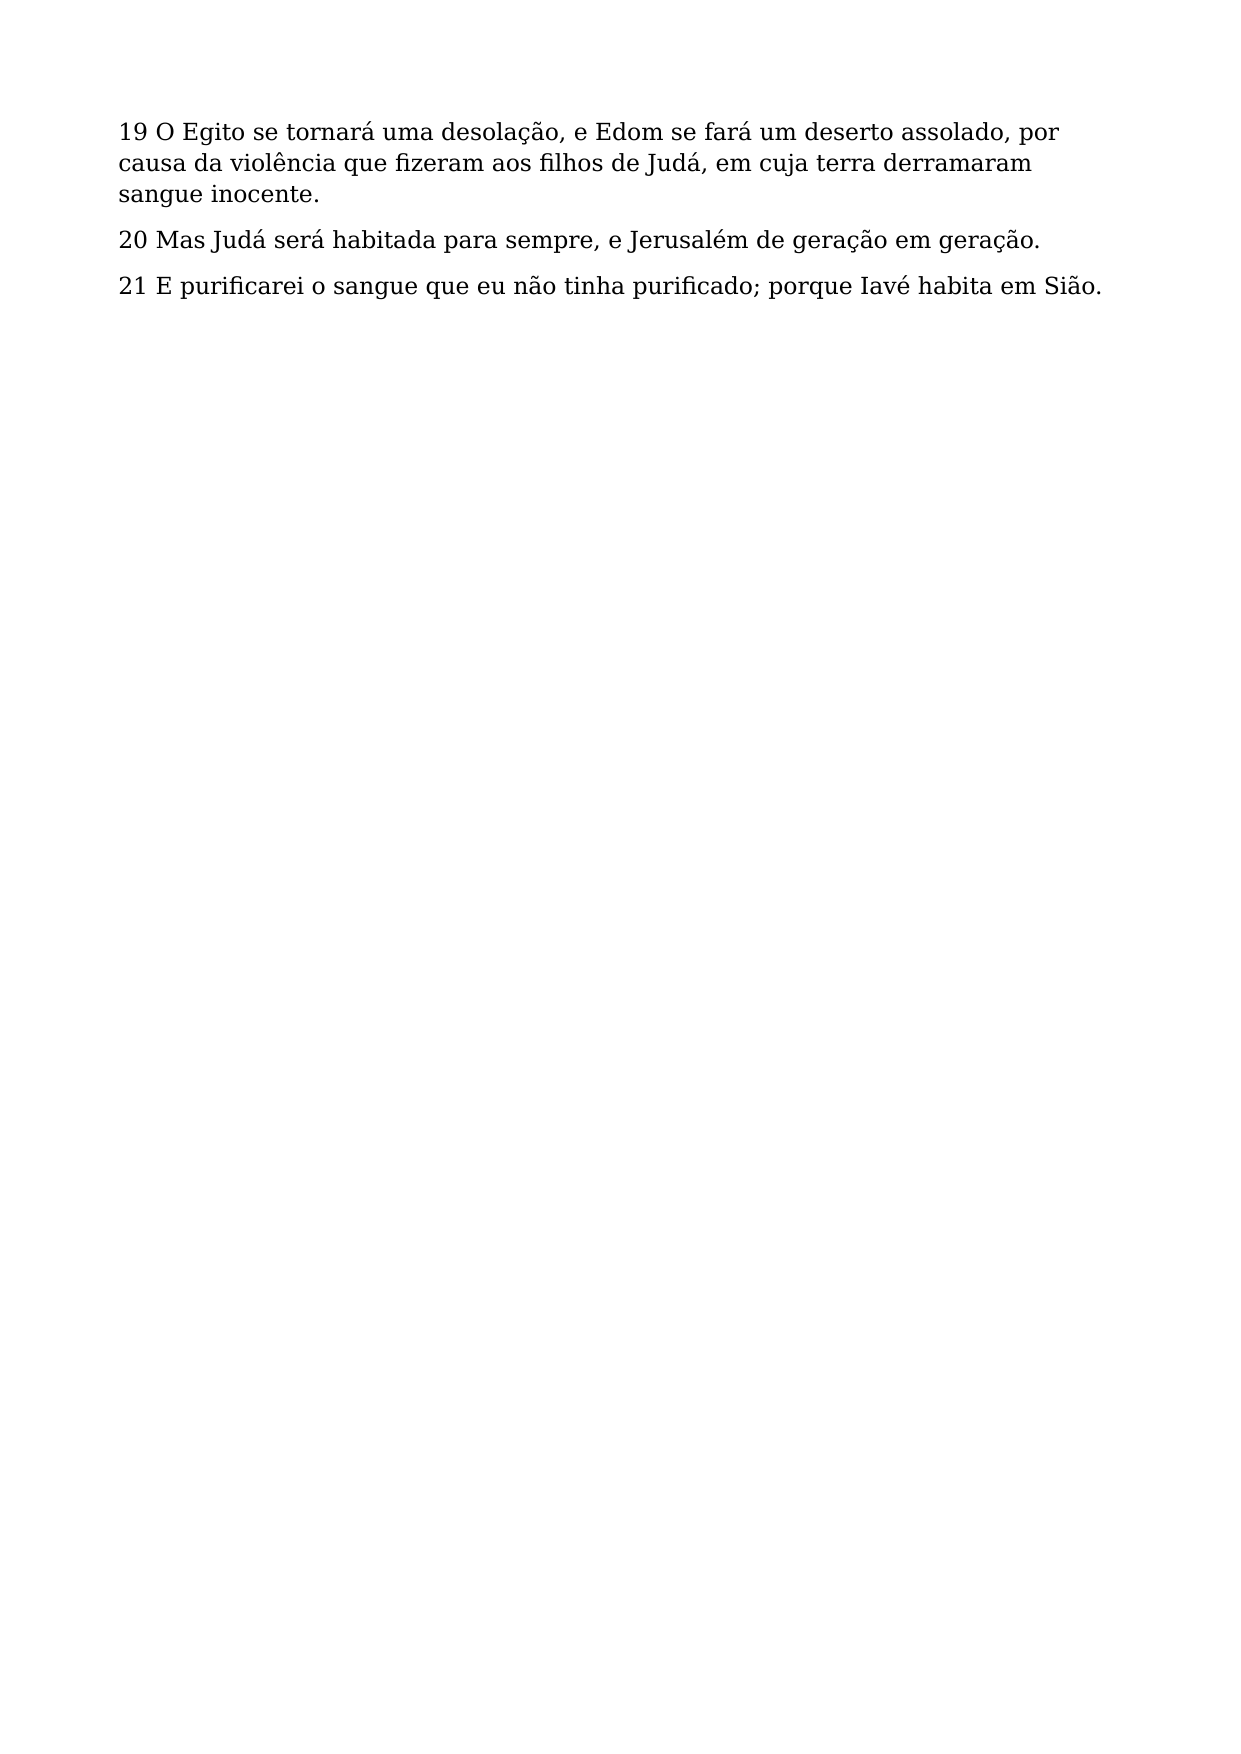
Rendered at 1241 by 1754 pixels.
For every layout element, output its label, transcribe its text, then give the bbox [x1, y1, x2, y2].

text 21 E purificarei o sangue que eu não tinha purificado; porque Iavé habita em Sião. [118, 273, 1122, 300]
text 20 Mas Judá será habitada para sempre, e Jerusalém de geração em geração. [118, 227, 1122, 254]
text 19 O Egito se tornará uma desolação, e Edom se fará um deserto assolado, por causa da violência que fizeram aos filhos de Judá, em cuja terra derramaram sangue inocente. [118, 118, 1122, 208]
